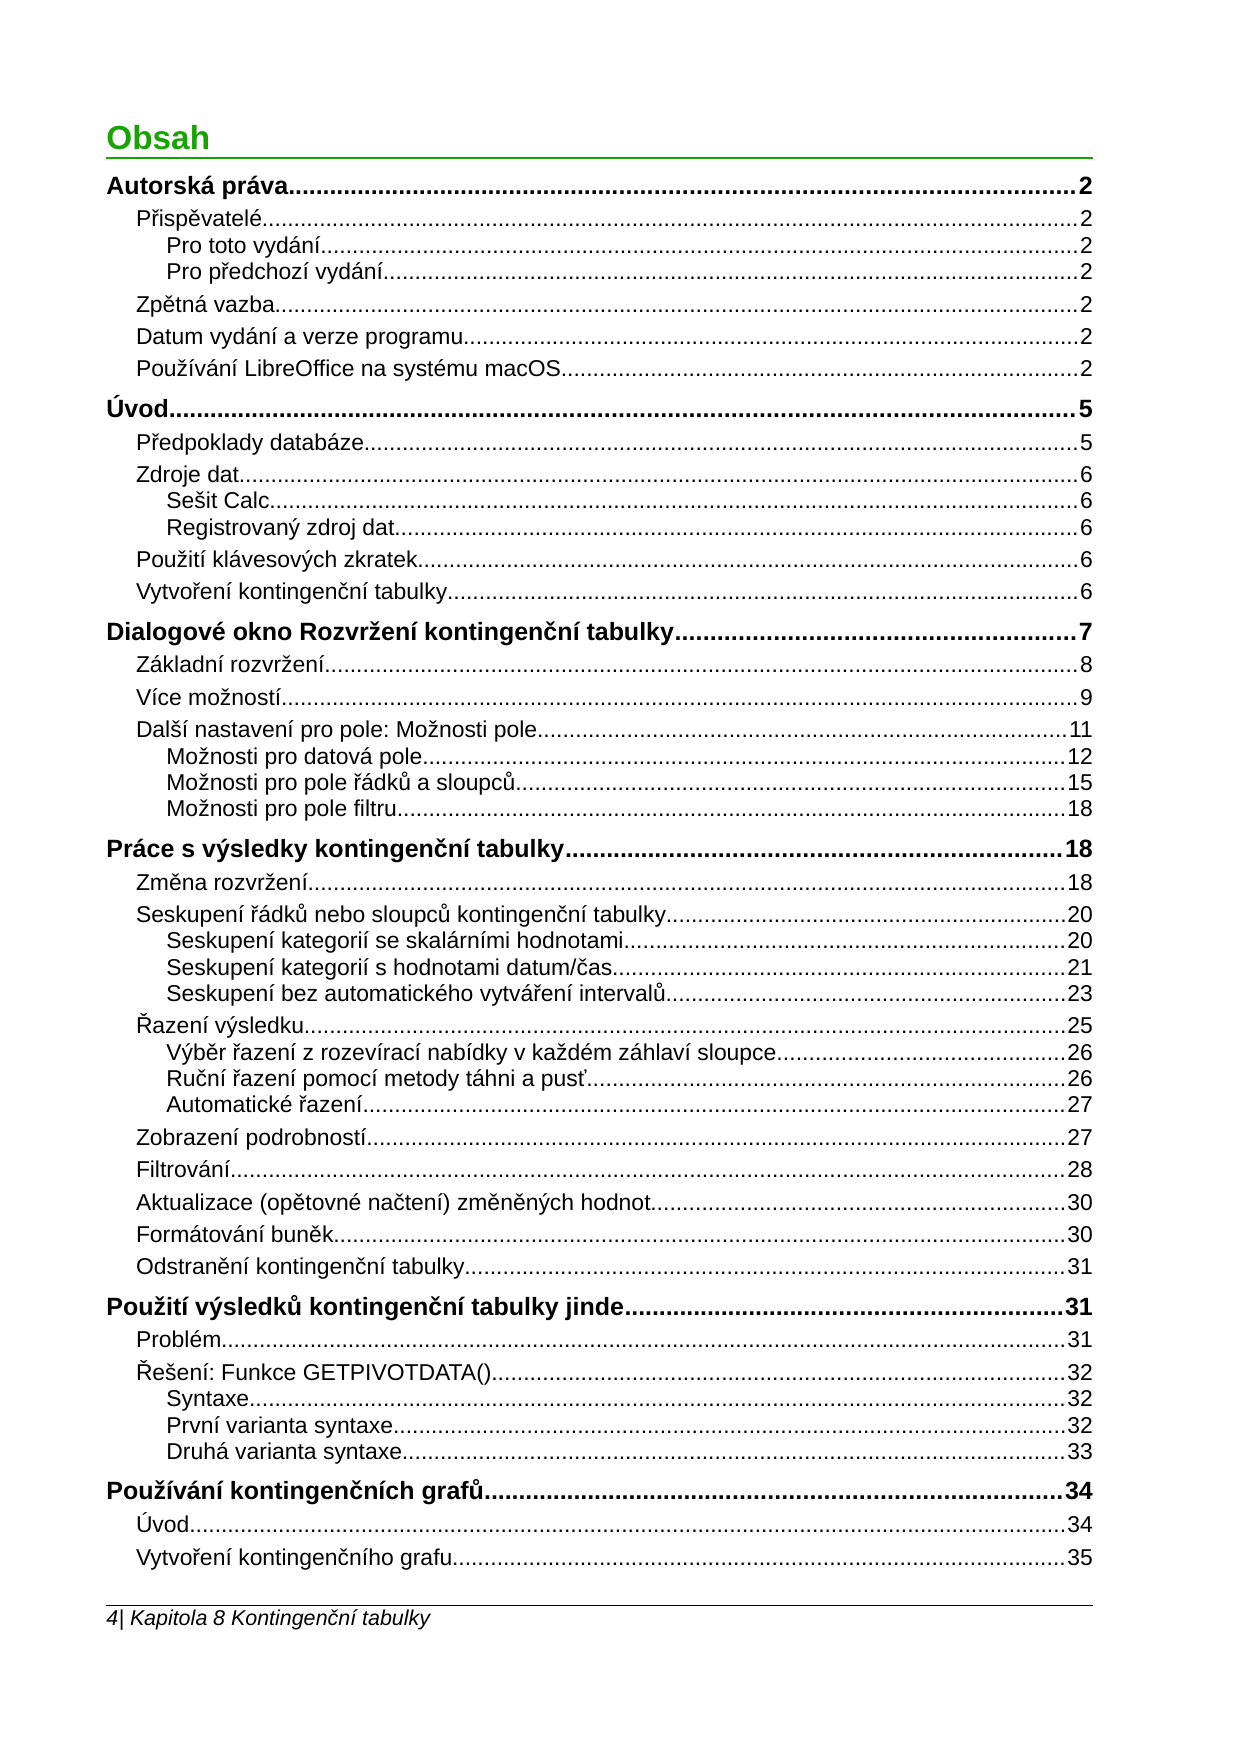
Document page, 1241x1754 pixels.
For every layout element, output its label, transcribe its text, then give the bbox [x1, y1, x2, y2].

subtitle Obsah [106, 118, 1093, 157]
text Registrovaný zdroj dat 6 [166, 513, 1093, 540]
text Pro toto vydání 2 [166, 232, 1093, 258]
text Automatické řazení 27 [166, 1091, 1093, 1118]
text Předpoklady databáze 5 [136, 428, 1093, 455]
text Další nastavení pro pole: Možnosti pole 11 [136, 716, 1093, 743]
text Změna rozvržení 18 [136, 868, 1093, 895]
text Více možností 9 [136, 684, 1093, 710]
text Použití výsledků kontingenční tabulky jinde 31 [106, 1292, 1093, 1320]
text Sešit Calc 6 [166, 487, 1093, 513]
text Ruční řazení pomocí metody táhni a pusť 26 [166, 1065, 1093, 1091]
text Možnosti pro pole filtru 18 [166, 795, 1093, 822]
text Seskupení řádků nebo sloupců kontingenční tabulky 20 [136, 901, 1093, 927]
text Výběr řazení z rozevírací nabídky v každém záhlaví sloupce 26 [166, 1039, 1093, 1065]
text Syntaxe 32 [166, 1385, 1093, 1412]
text Autorská práva 2 [106, 171, 1093, 199]
text Dialogové okno Rozvržení kontingenční tabulky 7 [106, 617, 1093, 645]
text Seskupení kategorií s hodnotami datum/čas 21 [166, 953, 1093, 980]
text Použití klávesových zkratek 6 [136, 546, 1093, 572]
text Úvod 34 [136, 1511, 1093, 1537]
text Formátování buněk 30 [136, 1221, 1093, 1247]
text Řešení: Funkce GETPIVOTDATA() 32 [136, 1359, 1093, 1385]
text Pro předchozí vydání 2 [166, 258, 1093, 284]
text Řazení výsledku 25 [136, 1012, 1093, 1039]
text Používání kontingenčních grafů 34 [106, 1476, 1093, 1505]
text Zdroje dat 6 [136, 461, 1093, 487]
text Filtrování 28 [136, 1156, 1093, 1182]
text Vytvoření kontingenční tabulky 6 [136, 578, 1093, 605]
text Úvod 5 [106, 394, 1093, 422]
text Základní rozvržení 8 [136, 651, 1093, 678]
text Seskupení kategorií se skalárními hodnotami 20 [166, 927, 1093, 953]
text Práce s výsledky kontingenční tabulky 18 [106, 834, 1093, 862]
text Používání LibreOffice na systému macOS 2 [136, 355, 1093, 382]
text Možnosti pro pole řádků a sloupců 15 [166, 769, 1093, 795]
text Možnosti pro datová pole 12 [166, 743, 1093, 769]
text Odstranění kontingenční tabulky 31 [136, 1253, 1093, 1280]
text Zobrazení podrobností 27 [136, 1124, 1093, 1150]
text Přispěvatelé 2 [136, 205, 1093, 232]
text Vytvoření kontingenčního grafu 35 [136, 1543, 1093, 1570]
text Problém 31 [136, 1326, 1093, 1353]
text Datum vydání a verze programu 2 [136, 323, 1093, 349]
text Druhá varianta syntaxe 33 [166, 1438, 1093, 1464]
text Aktualizace (opětovné načtení) změněných hodnot 30 [136, 1188, 1093, 1215]
text Zpětná vazba 2 [136, 291, 1093, 317]
text Seskupení bez automatického vytváření intervalů 23 [166, 980, 1093, 1006]
text První varianta syntaxe 32 [166, 1412, 1093, 1438]
